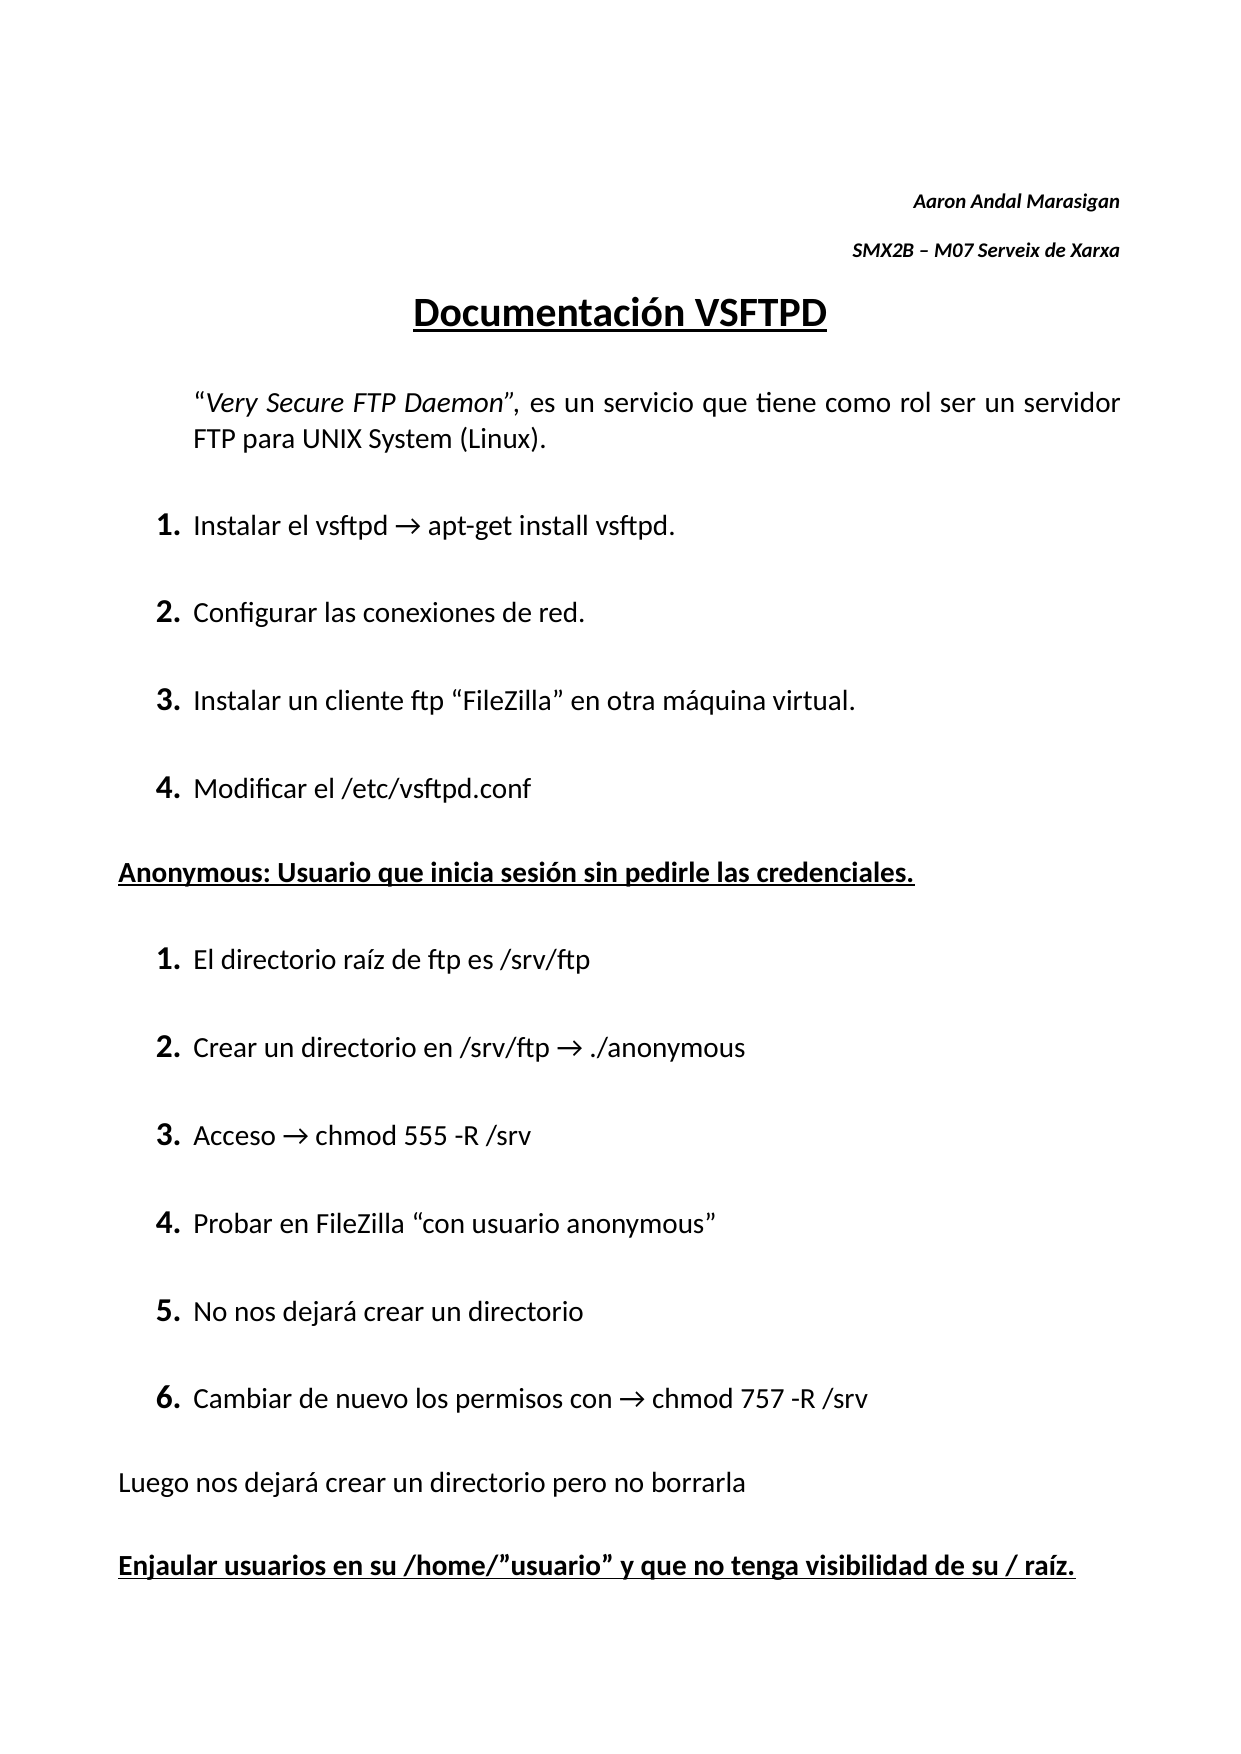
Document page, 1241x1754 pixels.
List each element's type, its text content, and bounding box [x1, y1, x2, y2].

list Configurar las conexiones de red. [156, 590, 1122, 631]
list “Very Secure FTP Daemon”, es un servicio que tiene como rol ser un servidor FTP para UNIX System (Linux). [156, 384, 1122, 455]
list Acceso → chmod 555 -R /srv [156, 1113, 1122, 1153]
list El directorio raíz de ftp es /srv/ftp [156, 937, 1122, 978]
text Anonymous: Usuario que inicia sesión sin pedirle las credenciales. [118, 854, 1122, 890]
list Probar en FileZilla “con usuario anonymous” [156, 1201, 1122, 1241]
list Crear un directorio en /srv/ftp → ./anonymous [156, 1025, 1122, 1066]
list Cambiar de nuevo los permisos con → chmod 757 -R /srv [156, 1377, 1122, 1417]
text Documentación VSFTPD [118, 286, 1122, 337]
list Instalar el vsftpd → apt-get install vsftpd. [156, 502, 1122, 543]
text Luego nos dejará crear un directorio pero no borrarla [118, 1464, 1122, 1500]
text Aaron Andal Marasigan [118, 188, 1122, 213]
text Enjaular usuarios en su /home/”usuario” y que no tenga visibilidad de su / raíz. [118, 1547, 1122, 1583]
list Instalar un cliente ftp “FileZilla” en otra máquina virtual. [156, 678, 1122, 719]
list Modificar el /etc/vsftpd.conf [156, 766, 1122, 807]
list No nos dejará crear un directorio [156, 1289, 1122, 1329]
text SMX2B – M07 Serveix de Xarxa [118, 237, 1122, 262]
